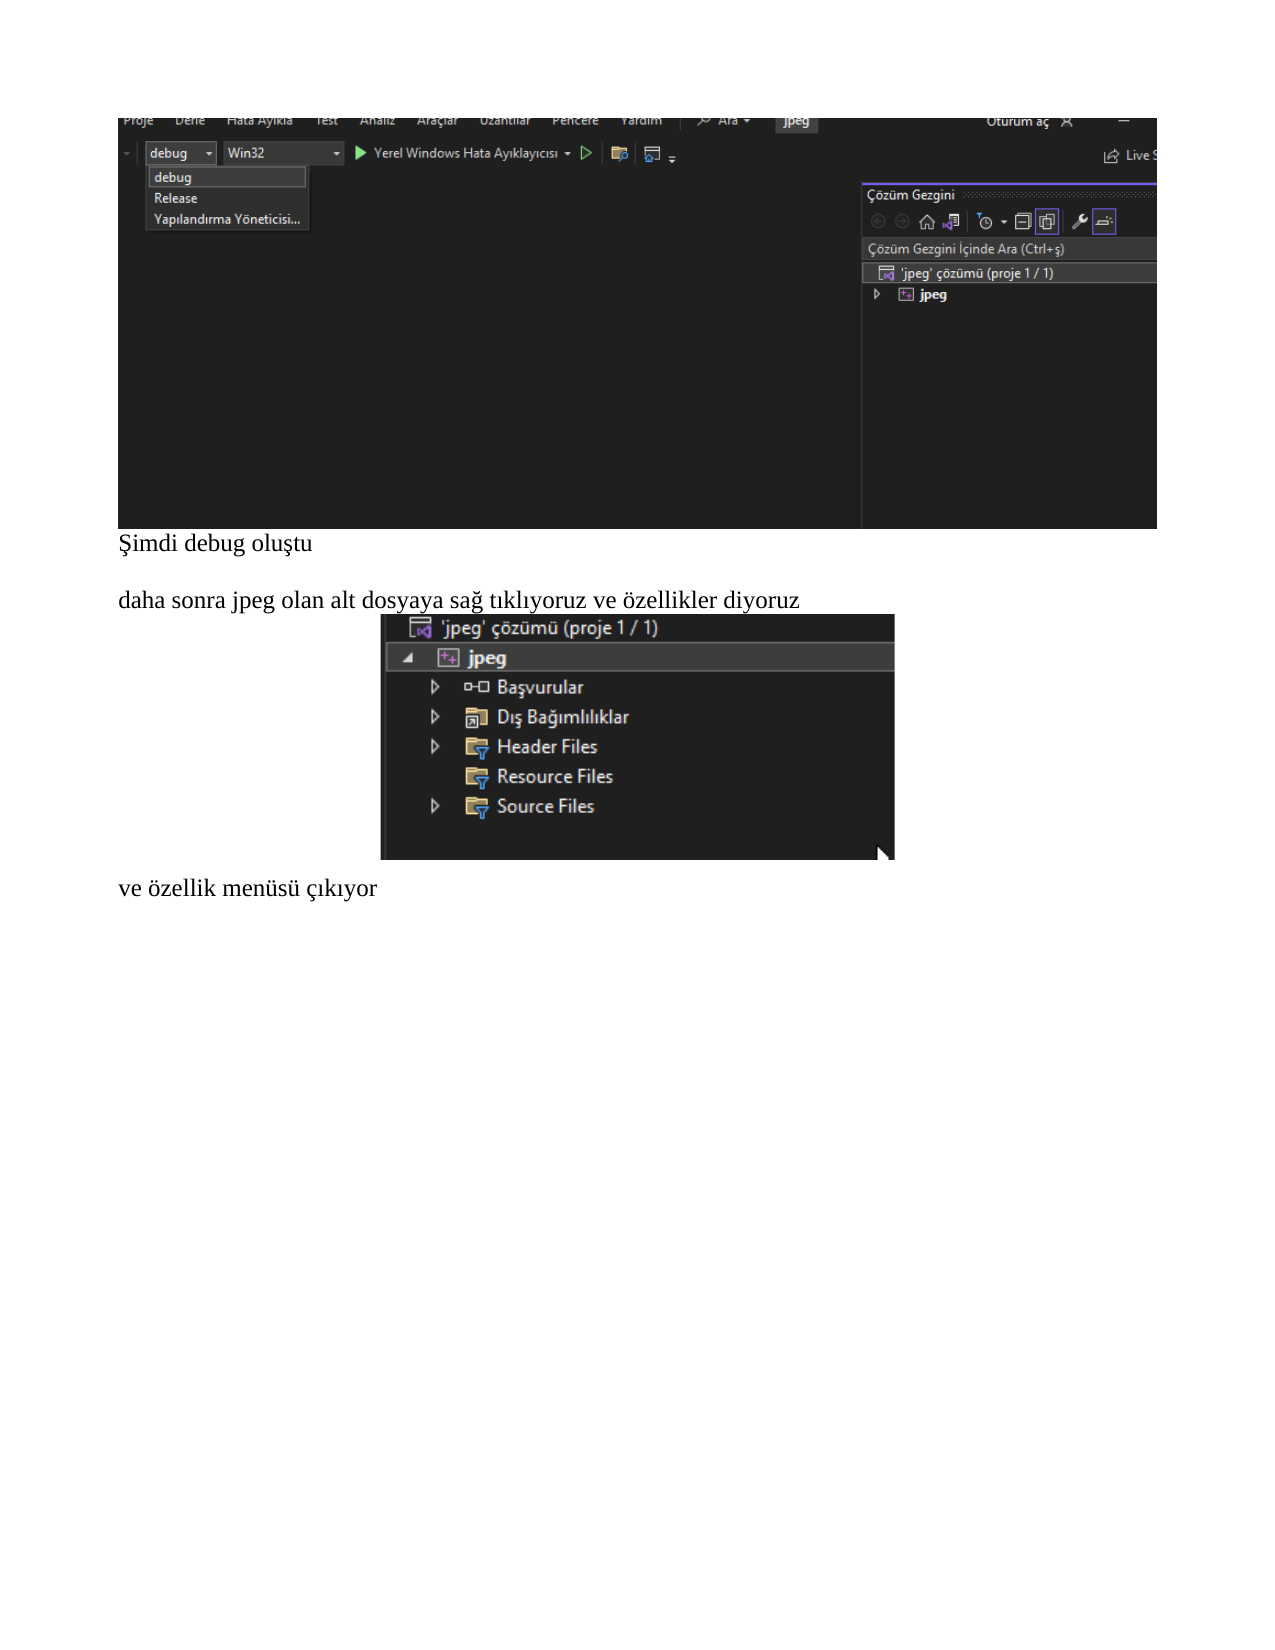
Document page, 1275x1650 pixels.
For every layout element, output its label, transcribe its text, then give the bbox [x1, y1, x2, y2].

text ve özellik menüsü çıkıyor [118, 873, 1157, 902]
picture [118, 118, 1157, 529]
text Şimdi debug oluştu [118, 529, 1157, 557]
text daha sonra jpeg olan alt dosyaya sağ tıklıyoruz ve özellikler diyoruz [118, 586, 1157, 614]
picture [380, 614, 895, 860]
